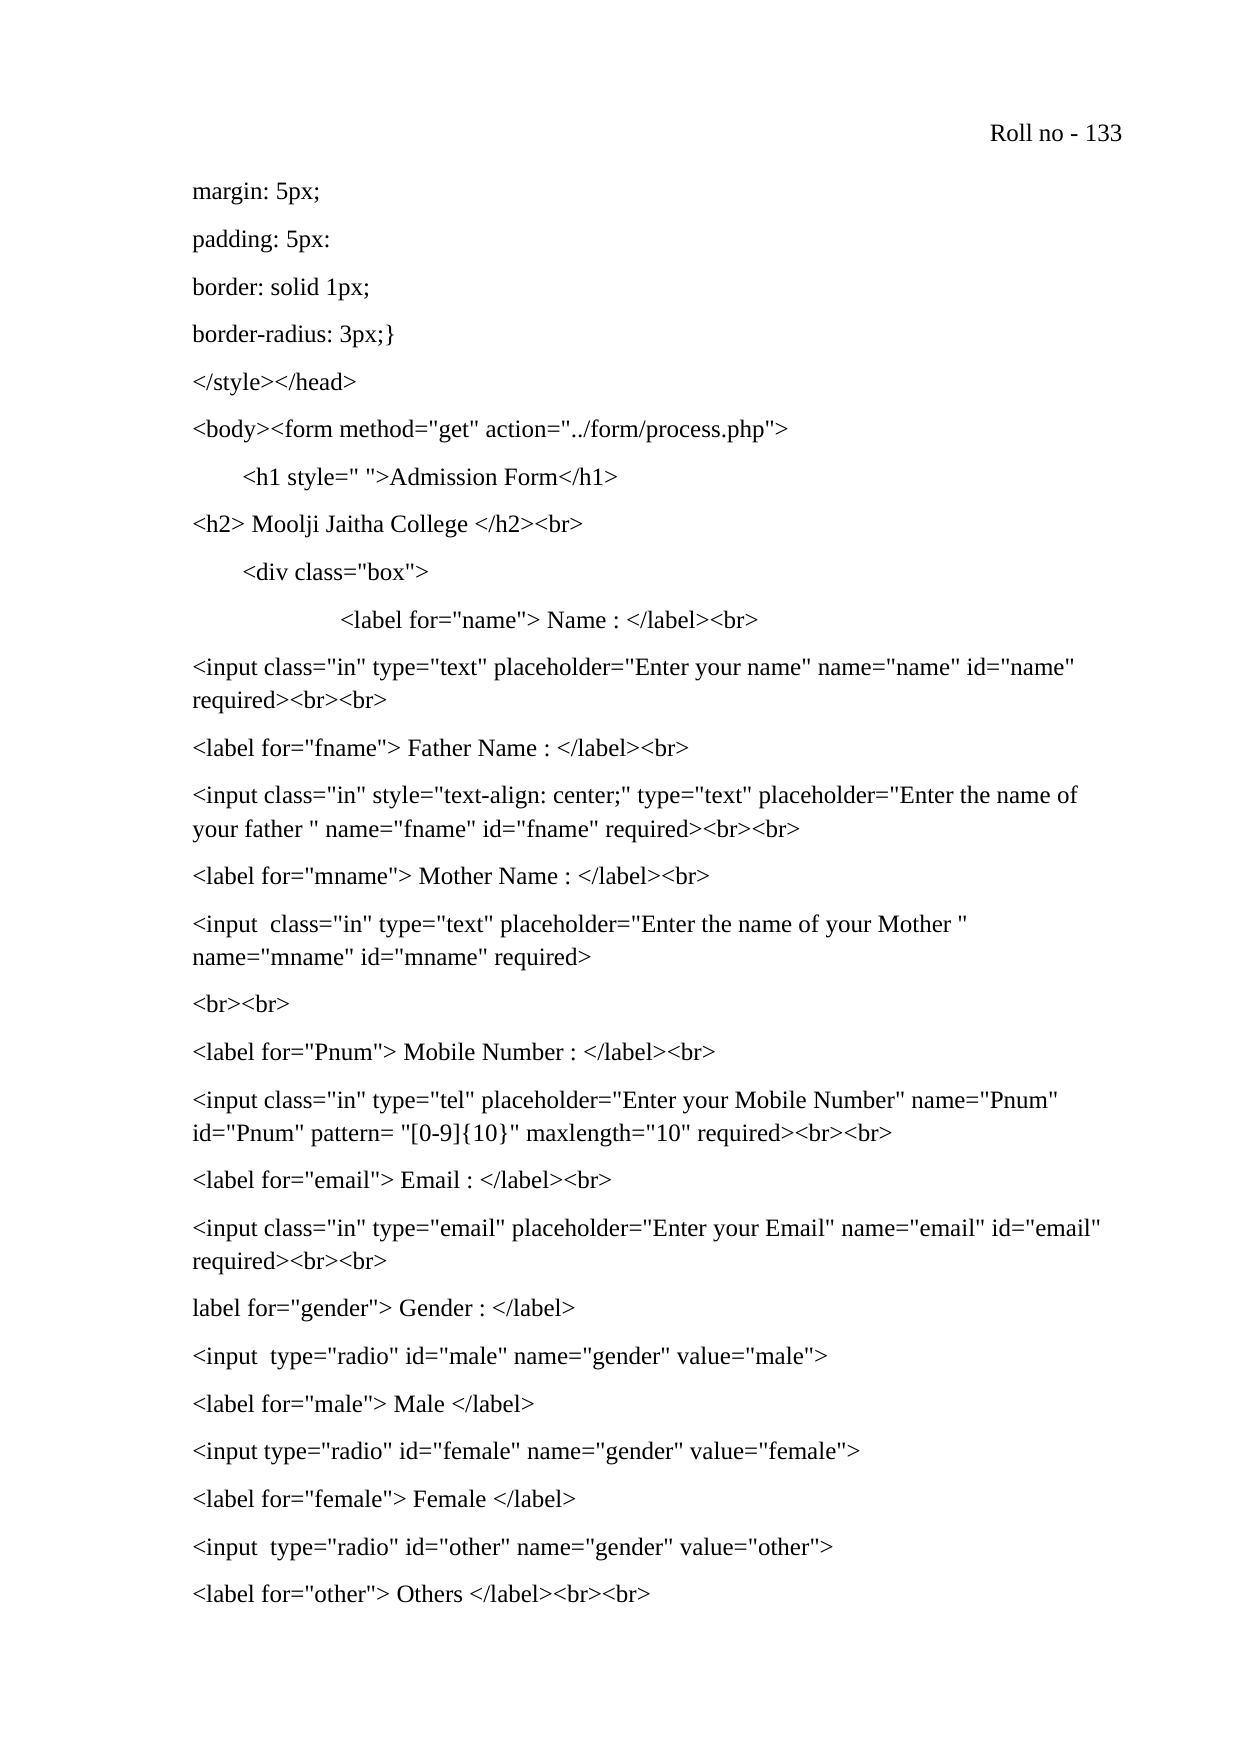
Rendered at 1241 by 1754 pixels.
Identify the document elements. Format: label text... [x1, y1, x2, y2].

text <label for="name"> Name : </label><br> [192, 605, 1122, 633]
text <body><form method="get" action="../form/process.php"> [192, 414, 1122, 443]
text <label for="email"> Email : </label><br> [192, 1165, 1122, 1194]
text <label for="fname"> Father Name : </label><br> [192, 733, 1122, 762]
text </style></head> [192, 367, 1122, 396]
text <h2> Moolji Jaitha College </h2><br> [192, 509, 1122, 538]
text <label for="female"> Female </label> [192, 1484, 1122, 1513]
text <label for="other"> Others </label><br><br> [192, 1579, 1122, 1608]
text border: solid 1px; [192, 272, 1122, 300]
text <input type="radio" id="other" name="gender" value="other"> [192, 1532, 1122, 1560]
text <br><br> [192, 989, 1122, 1018]
text <label for="Pnum"> Mobile Number : </label><br> [192, 1037, 1122, 1066]
text <input class="in" type="email" placeholder="Enter your Email" name="email" id="email" required><br><br> [192, 1213, 1122, 1275]
text <h1 style=" ">Admission Form</h1> [192, 462, 1122, 491]
text padding: 5px: [192, 224, 1122, 253]
text <input class="in" type="text" placeholder="Enter your name" name="name" id="name" required><br><br> [192, 652, 1122, 714]
text <input type="radio" id="female" name="gender" value="female"> [192, 1436, 1122, 1465]
text <label for="male"> Male </label> [192, 1389, 1122, 1417]
text label for="gender"> Gender : </label> [192, 1293, 1122, 1322]
text <label for="mname"> Mother Name : </label><br> [192, 861, 1122, 890]
text margin: 5px; [192, 176, 1122, 205]
text border-radius: 3px;} [192, 319, 1122, 348]
text <input class="in" type="tel" placeholder="Enter your Mobile Number" name="Pnum" id="Pnum" pattern= "[0-9]{10}" maxlength="10" required><br><br> [192, 1085, 1122, 1146]
text <input class="in" type="text" placeholder="Enter the name of your Mother " name="mname" id="mname" required> [192, 909, 1122, 971]
text <div class="box"> [192, 557, 1122, 586]
text <input type="radio" id="male" name="gender" value="male"> [192, 1341, 1122, 1370]
text <input class="in" style="text-align: center;" type="text" placeholder="Enter the name of your father " name="fname" id="fname" required><br><br> [192, 781, 1122, 842]
